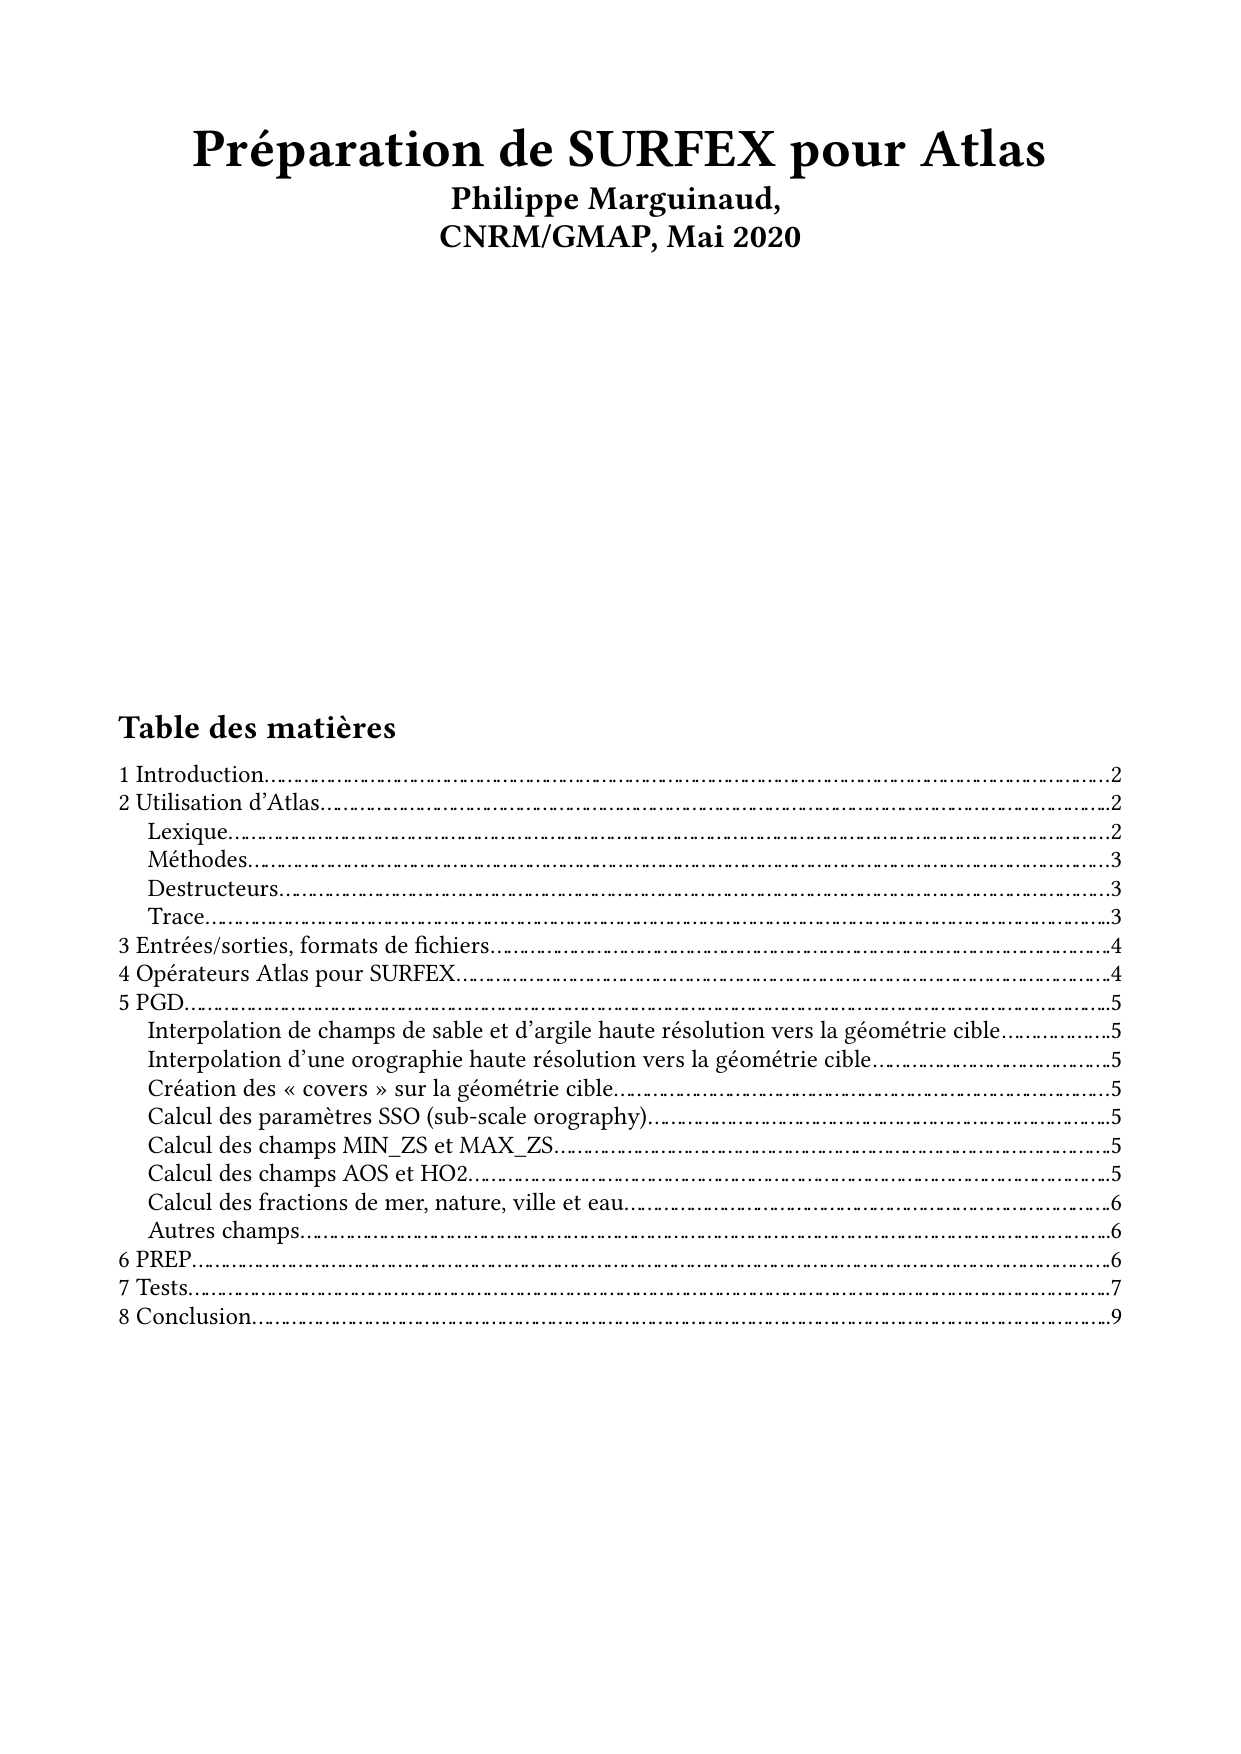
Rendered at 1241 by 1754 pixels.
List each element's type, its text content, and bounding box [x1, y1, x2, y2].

text Trace 3 [148, 902, 1122, 931]
text Calcul des fractions de mer, nature, ville et eau 6 [148, 1188, 1122, 1216]
text Philippe Marguinaud, [118, 180, 1122, 218]
text 2 Utilisation d’Atlas 2 [118, 788, 1122, 817]
text Création des « covers » sur la géométrie cible 5 [148, 1073, 1122, 1102]
text Interpolation d’une orographie haute résolution vers la géométrie cible 5 [148, 1045, 1122, 1073]
text Destructeurs 3 [148, 874, 1122, 902]
text Préparation de SURFEX pour Atlas [118, 118, 1122, 180]
text Lexique 2 [148, 817, 1122, 845]
text CNRM/GMAP, Mai 2020 [118, 218, 1122, 256]
text Autres champs 6 [148, 1216, 1122, 1245]
text Méthodes 3 [148, 845, 1122, 874]
text Calcul des champs MIN_ZS et MAX_ZS 5 [148, 1131, 1122, 1159]
text 5 PGD 5 [118, 988, 1122, 1016]
text Interpolation de champs de sable et d’argile haute résolution vers la géométrie cible 5 [148, 1016, 1122, 1045]
text 1 Introduction 2 [118, 759, 1122, 788]
text 4 Opérateurs Atlas pour SURFEX 4 [118, 959, 1122, 988]
text 6 PREP 6 [118, 1245, 1122, 1273]
subtitle Table des matières [118, 709, 1122, 747]
text Calcul des champs AOS et HO2 5 [148, 1159, 1122, 1188]
text 8 Conclusion 9 [118, 1302, 1122, 1330]
text 3 Entrées/sorties, formats de fichiers 4 [118, 931, 1122, 959]
text 7 Tests 7 [118, 1273, 1122, 1302]
text Calcul des paramètres SSO (sub-scale orography) 5 [148, 1102, 1122, 1131]
